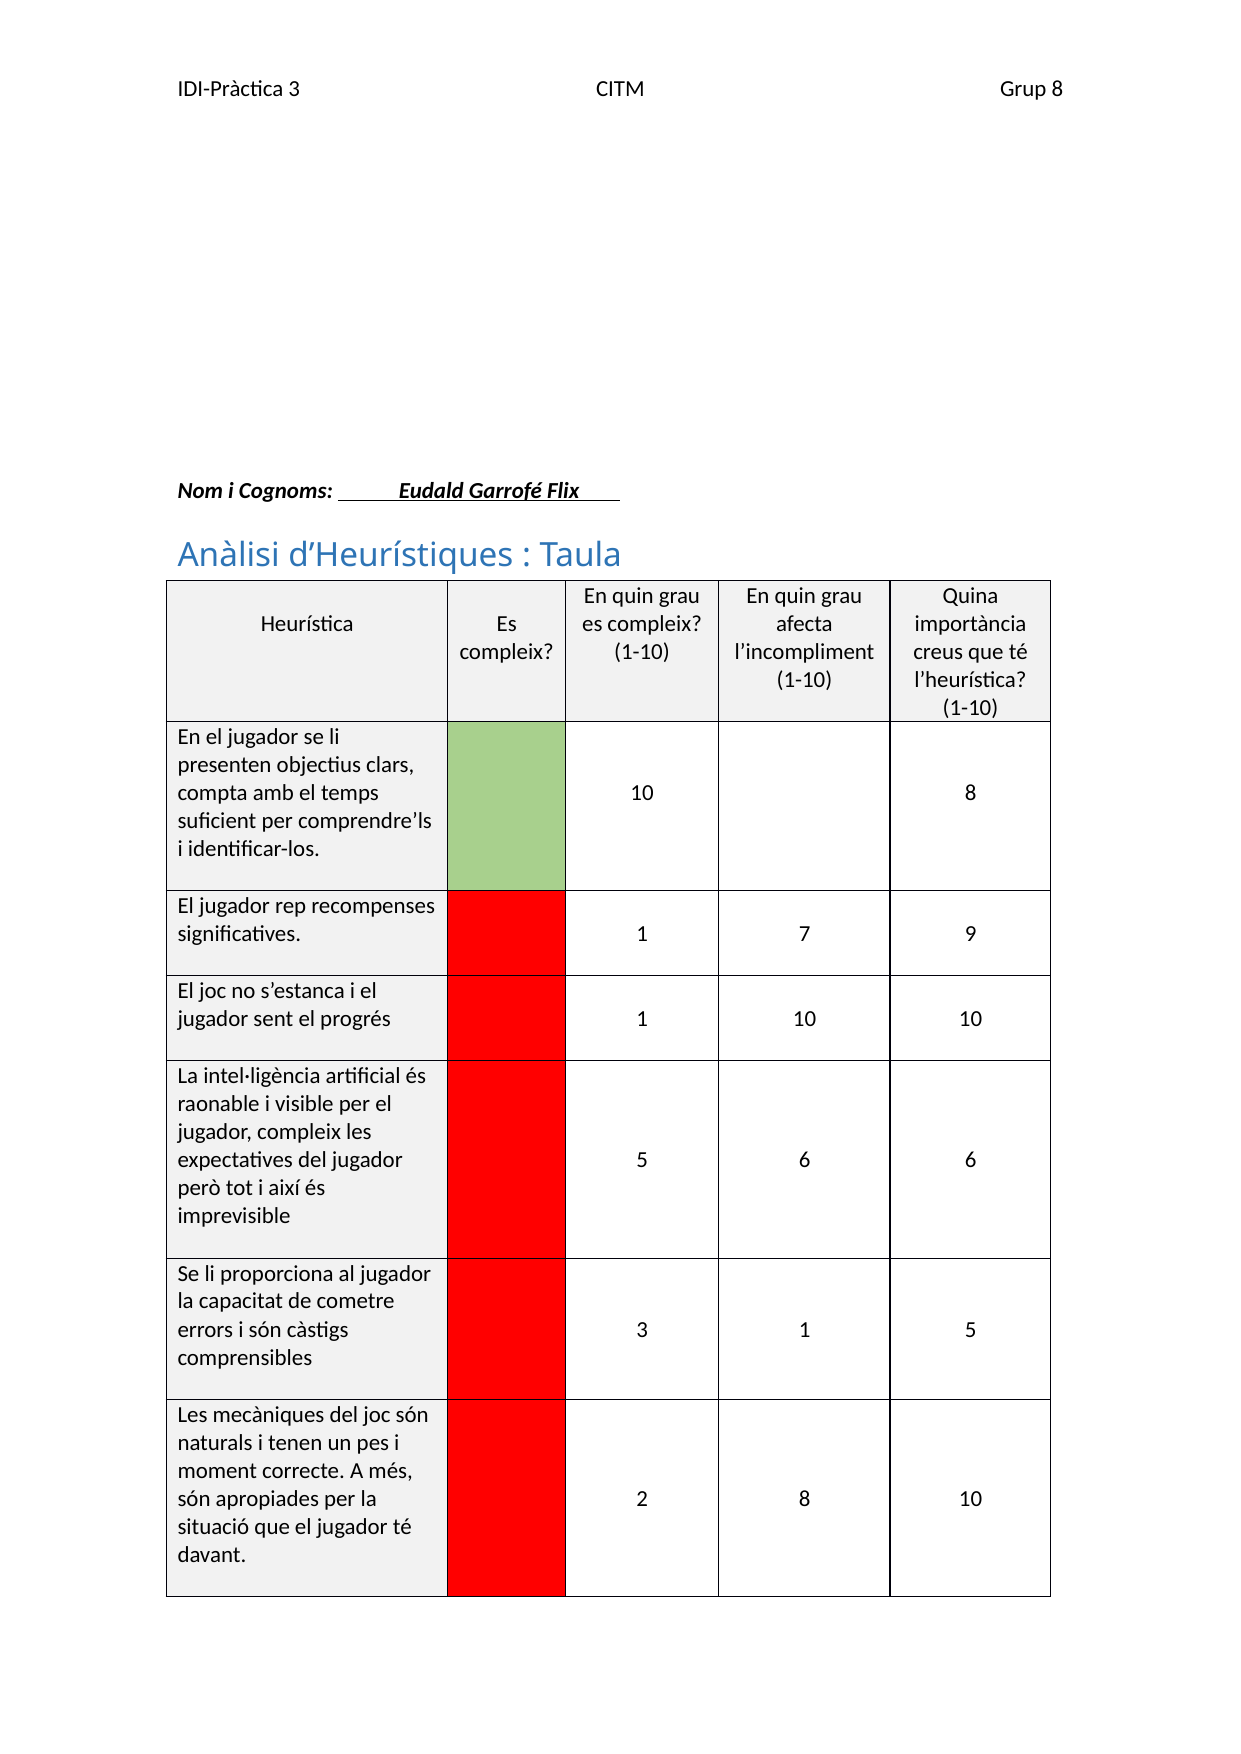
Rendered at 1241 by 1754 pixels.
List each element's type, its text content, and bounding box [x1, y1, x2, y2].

table_cell 6 [719, 1061, 889, 1258]
table_cell 1 [566, 976, 718, 1060]
table_header Heurística [167, 581, 447, 721]
table_cell [448, 891, 565, 975]
table_cell 2 [566, 1400, 718, 1596]
table_cell 1 [719, 1259, 889, 1399]
table_cell Les mecàniques del joc són naturals i tenen un pes i moment correcte. A més, són apropiades per la situació que el jugador té davant. [167, 1400, 447, 1596]
table_cell La intel·ligència artificial és raonable i visible per el jugador, compleix les expectatives del jugador però tot i així és imprevisible [167, 1061, 447, 1258]
table_cell 3 [566, 1259, 718, 1399]
table_cell [448, 1259, 565, 1399]
table_cell 10 [891, 1400, 1050, 1596]
table_cell 6 [891, 1061, 1050, 1258]
table_cell [448, 722, 565, 890]
table_cell [448, 976, 565, 1060]
table_cell [448, 1400, 565, 1596]
table_cell 10 [719, 976, 889, 1060]
table_cell 5 [891, 1259, 1050, 1399]
table_header Es compleix? [448, 581, 565, 721]
table_cell 9 [891, 891, 1050, 975]
table_header En quin grau afecta l’incompliment (1-10) [719, 581, 889, 721]
table_cell 1 [566, 891, 718, 975]
table_cell 8 [719, 1400, 889, 1596]
table_cell 5 [566, 1061, 718, 1258]
table_cell Se li proporciona al jugador la capacitat de cometre errors i són càstigs comprensibles [167, 1259, 447, 1399]
table_header Quina importància creus que té l’heurística? (1-10) [891, 581, 1050, 721]
table_cell El jugador rep recompenses significatives. [167, 891, 447, 975]
table_cell 8 [891, 722, 1050, 890]
table_cell 10 [891, 976, 1050, 1060]
table_header En quin grau es compleix? (1-10) [566, 581, 718, 721]
table_cell En el jugador se li presenten objectius clars, compta amb el temps suficient per comprendre’ls i identificar-los. [167, 722, 447, 890]
table_cell 10 [566, 722, 718, 890]
table_cell El joc no s’estanca i el jugador sent el progrés [167, 976, 447, 1060]
subtitle Anàlisi d’Heurístiques : Taula [177, 531, 1063, 576]
table_cell [719, 722, 889, 890]
text Nom i Cognoms: Eudald Garrofé Flix [177, 476, 1063, 504]
table_cell [448, 1061, 565, 1258]
table_cell 7 [719, 891, 889, 975]
